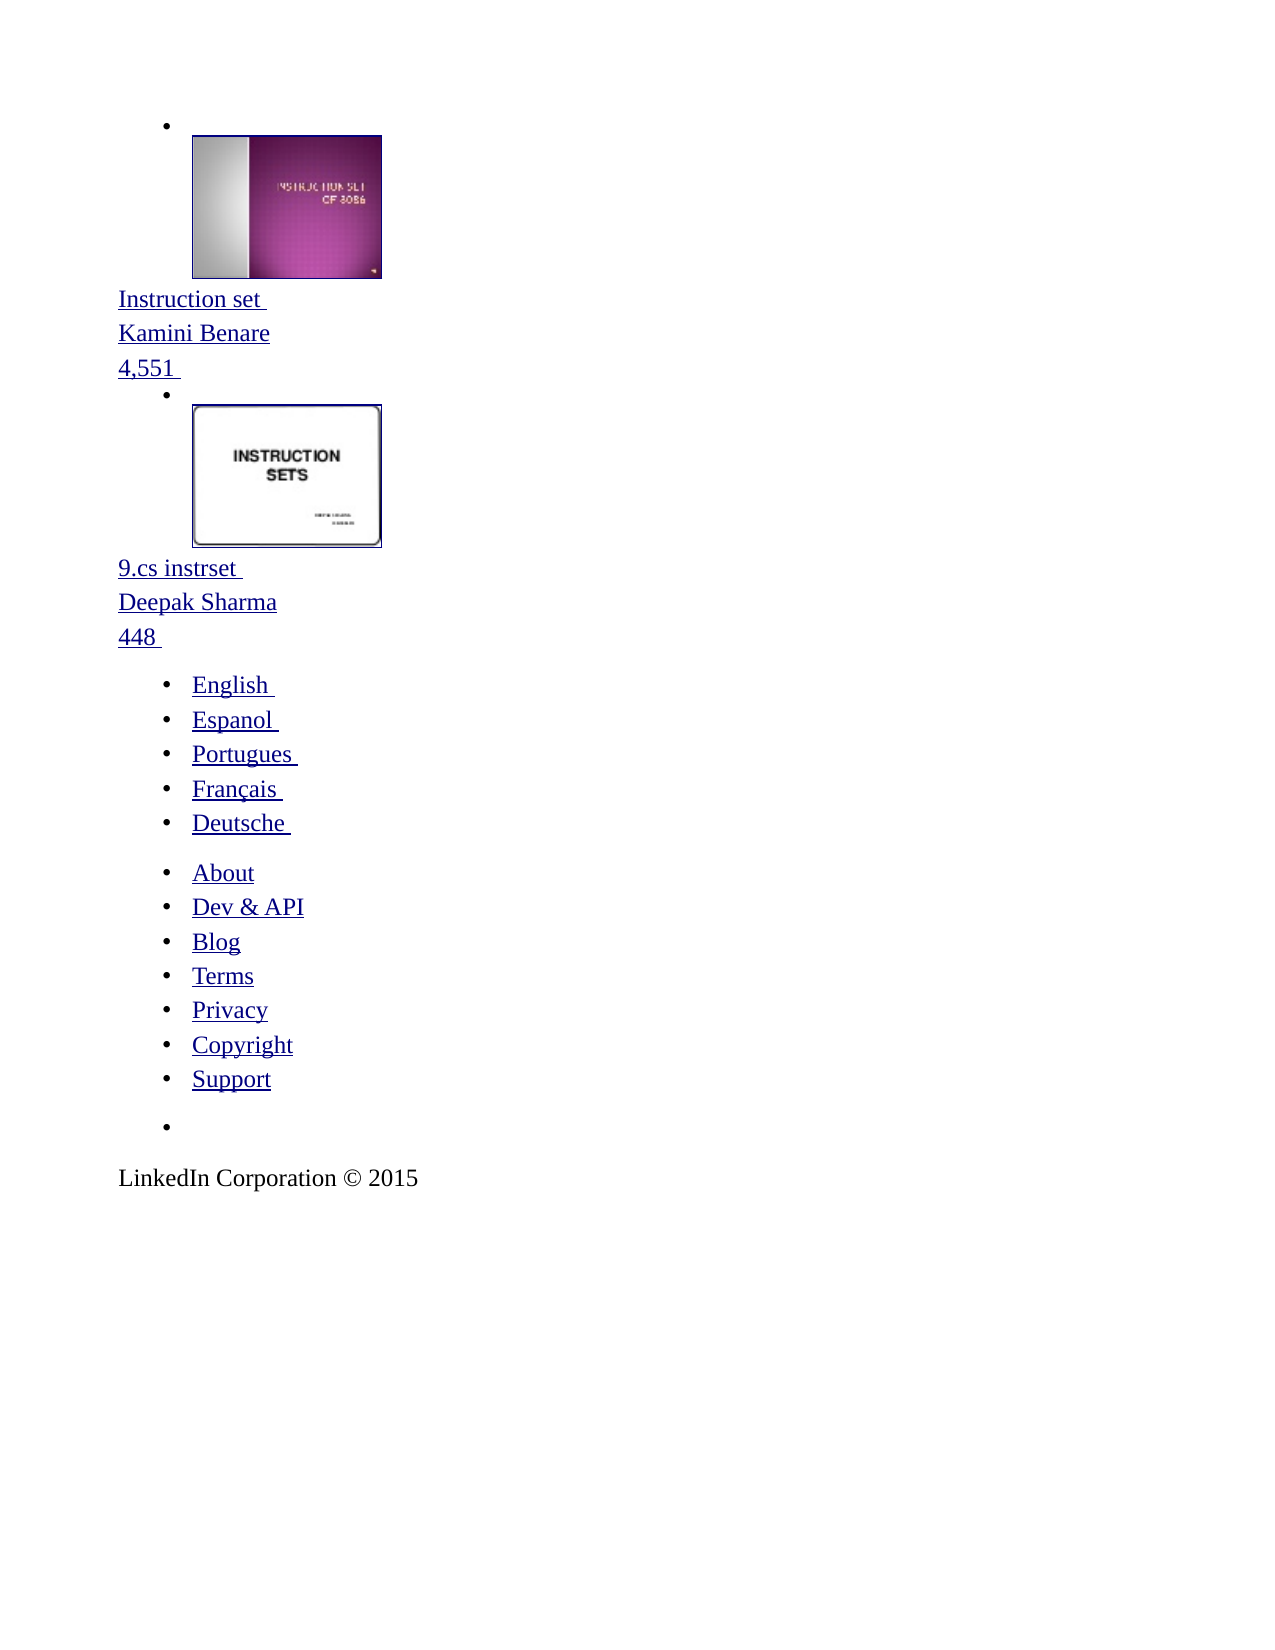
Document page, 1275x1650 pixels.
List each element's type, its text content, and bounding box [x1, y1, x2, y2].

list Deutsche [162, 808, 1157, 837]
list Blog [162, 927, 1157, 955]
list English [162, 671, 1157, 699]
text 448 [118, 622, 1157, 650]
text LinkedIn Corporation © 2015 [118, 1163, 1157, 1191]
list Français [162, 774, 1157, 803]
text 4,551 [118, 353, 1157, 381]
list Dev & API [162, 892, 1157, 921]
list Espanol [162, 705, 1157, 734]
list Copyright [162, 1030, 1157, 1059]
text Deepak Sharma [118, 587, 1157, 616]
list Support [162, 1064, 1157, 1093]
text Kamini Benare [118, 318, 1157, 347]
text Instruction set [118, 284, 1157, 312]
text 9.cs instrset [118, 553, 1157, 581]
list Terms [162, 961, 1157, 990]
list Portugues [162, 739, 1157, 768]
list About [162, 858, 1157, 886]
list Privacy [162, 996, 1157, 1024]
